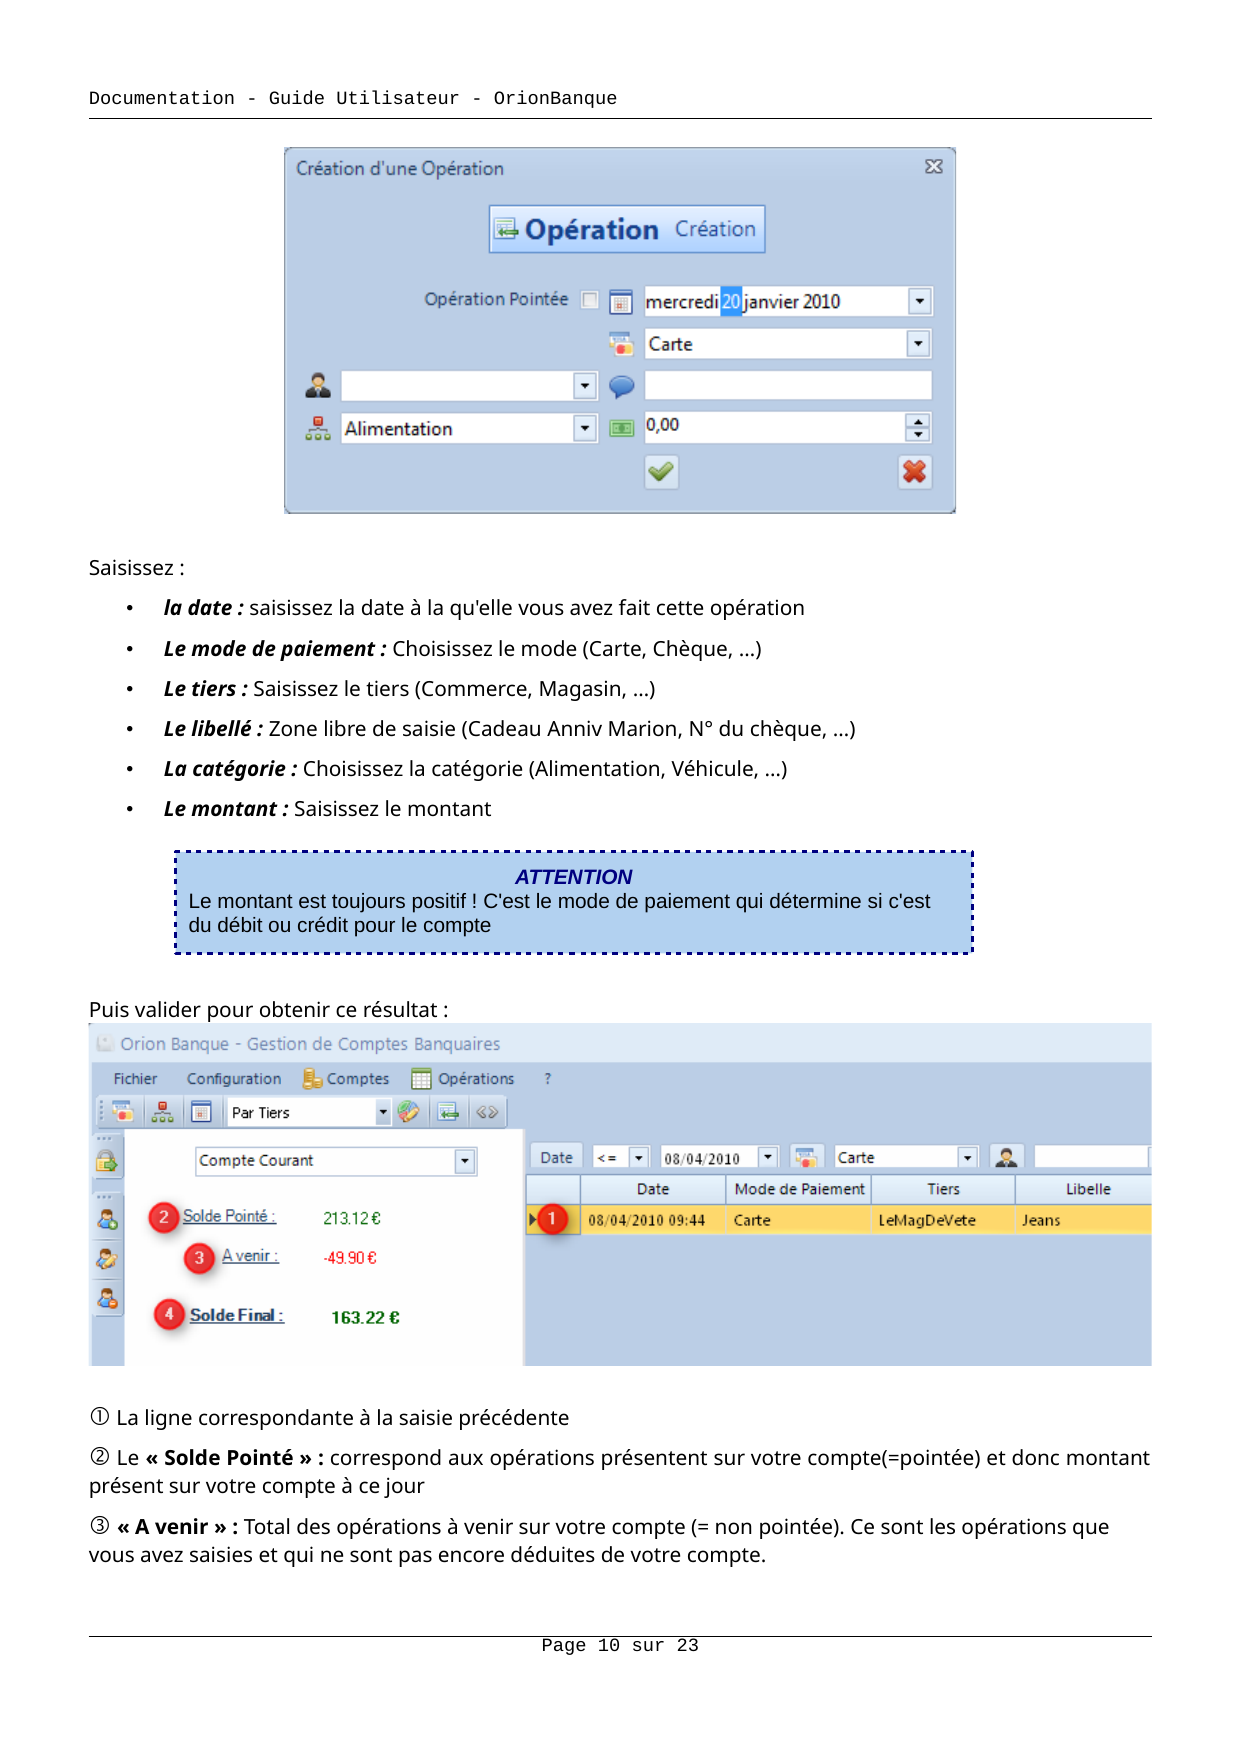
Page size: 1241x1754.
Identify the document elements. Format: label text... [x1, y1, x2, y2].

text Puis valider pour obtenir ce résultat : [88, 995, 1152, 1023]
text  Le « Solde Pointé » : correspond aux opérations présentent sur votre compte(=pointée) et donc montant présent sur votre compte à ce jour [88, 1443, 1152, 1500]
text Saisissez : [88, 553, 1152, 582]
text  « A venir » : Total des opérations à venir sur votre compte (= non pointée). Ce sont les opérations que vous avez saisies et qui ne sont pas encore déduites de votre compte. [88, 1512, 1152, 1569]
list la date : saisissez la date à la qu'elle vous avez fait cette opération [126, 593, 1152, 622]
list La catégorie : Choisissez la catégorie (Alimentation, Véhicule, …) [126, 754, 1152, 783]
picture [88, 1023, 1152, 1366]
list Le tiers : Saisissez le tiers (Commerce, Magasin, …) [126, 674, 1152, 702]
picture [284, 147, 957, 514]
list Le libellé : Zone libre de saisie (Cadeau Anniv Marion, N° du chèque, …) [126, 714, 1152, 743]
list Le montant : Saisissez le montant [126, 794, 1152, 823]
list Le mode de paiement : Choisissez le mode (Carte, Chèque, …) [126, 634, 1152, 662]
text  La ligne correspondante à la saisie précédente [88, 1403, 1152, 1431]
